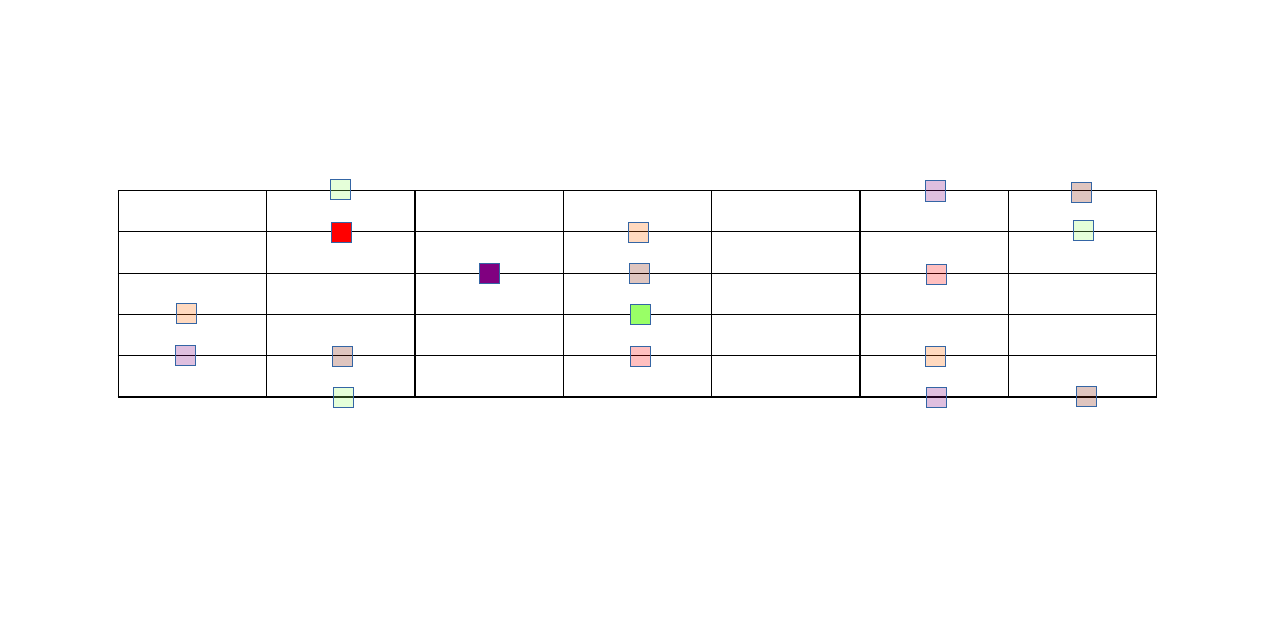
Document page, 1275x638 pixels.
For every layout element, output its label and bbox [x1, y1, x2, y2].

table_cell [564, 315, 711, 355]
table_cell [1009, 356, 1156, 396]
table_cell [267, 315, 414, 355]
table_cell [1009, 315, 1156, 355]
table_header [861, 191, 1008, 231]
table_cell [416, 274, 563, 314]
table_cell [712, 315, 859, 355]
table_cell [119, 274, 266, 314]
table_header [267, 191, 414, 231]
table_cell [267, 356, 414, 396]
table_cell [564, 232, 711, 273]
table_cell [267, 274, 414, 314]
table_cell [267, 232, 414, 273]
table_header [712, 191, 859, 231]
table_cell [861, 232, 1008, 273]
table_cell [119, 315, 266, 355]
table_cell [119, 232, 266, 273]
table_cell [416, 315, 563, 355]
table_cell [861, 356, 1008, 396]
table_cell [416, 232, 563, 273]
table_cell [861, 315, 1008, 355]
table_header [416, 191, 563, 231]
table_cell [712, 356, 859, 396]
table_cell [1009, 232, 1156, 273]
table_header [564, 191, 711, 231]
table_header [1009, 191, 1156, 231]
table_cell [564, 356, 711, 396]
table_cell [564, 274, 711, 314]
table_cell [416, 356, 563, 396]
table_cell [861, 274, 1008, 314]
table_header [119, 191, 266, 231]
table_cell [119, 356, 266, 396]
table_cell [712, 232, 859, 273]
table_cell [712, 274, 859, 314]
table_cell [1009, 274, 1156, 314]
